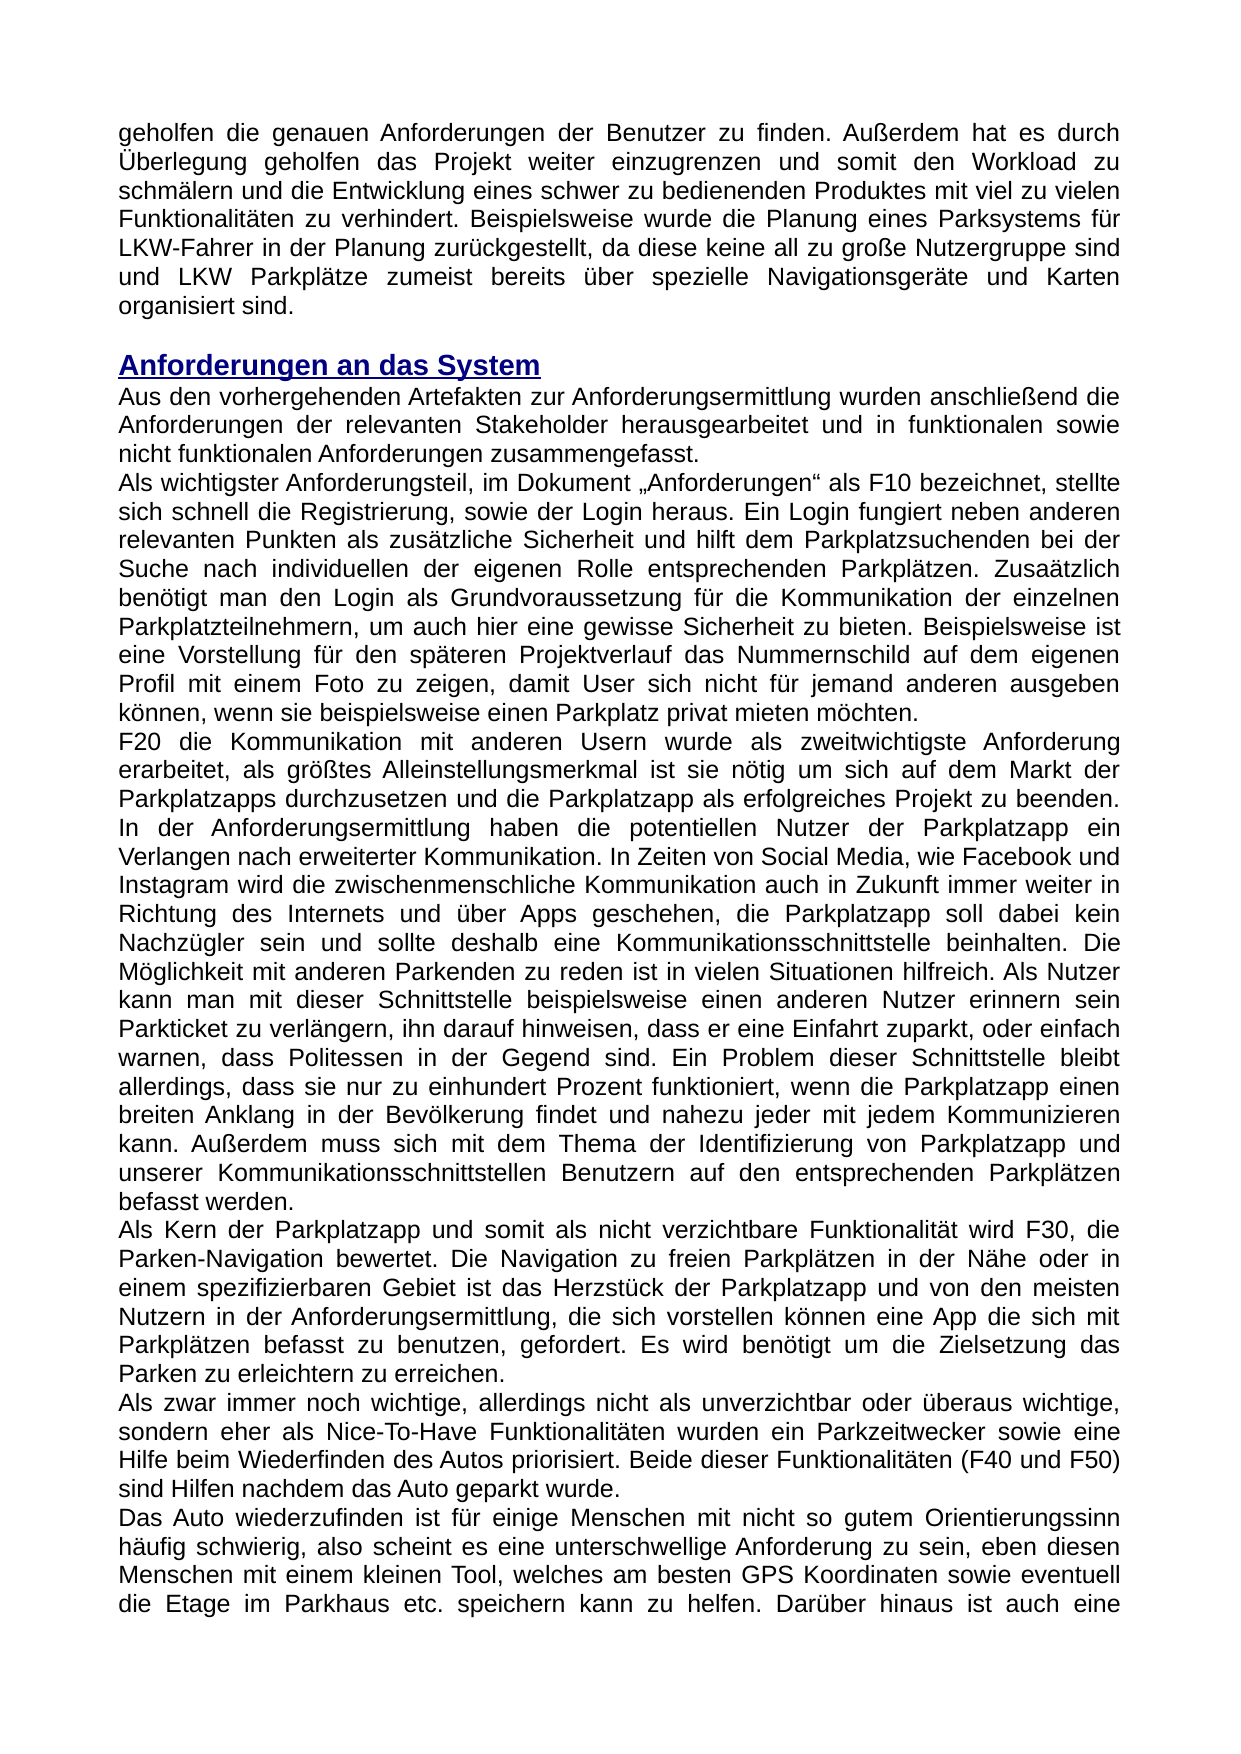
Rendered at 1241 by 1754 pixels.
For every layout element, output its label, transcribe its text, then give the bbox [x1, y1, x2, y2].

text Anforderungen an das System [118, 348, 1122, 382]
text Als wichtigster Anforderungsteil, im Dokument „Anforderungen“ als F10 bezeichnet, stellte sich schnell die Registrierung, sowie der Login heraus. Ein Login fungiert neben anderen relevanten Punkten als zusätzliche Sicherheit und hilft dem Parkplatzsuchenden bei der Suche nach individuellen der eigenen Rolle entsprechenden Parkplätzen. Zusaätzlich benötigt man den Login als Grundvoraussetzung für die Kommunikation der einzelnen Parkplatzteilnehmern, um auch hier eine gewisse Sicherheit zu bieten. Beispielsweise ist eine Vorstellung für den späteren Projektverlauf das Nummernschild auf dem eigenen Profil mit einem Foto zu zeigen, damit User sich nicht für jemand anderen ausgeben können, wenn sie beispielsweise einen Parkplatz privat mieten möchten. [118, 468, 1122, 727]
text Als Kern der Parkplatzapp und somit als nicht verzichtbare Funktionalität wird F30, die Parken-Navigation bewertet. Die Navigation zu freien Parkplätzen in der Nähe oder in einem spezifizierbaren Gebiet ist das Herzstück der Parkplatzapp und von den meisten Nutzern in der Anforderungsermittlung, die sich vorstellen können eine App die sich mit Parkplätzen befasst zu benutzen, gefordert. Es wird benötigt um die Zielsetzung das Parken zu erleichtern zu erreichen. [118, 1215, 1122, 1388]
text Aus den vorhergehenden Artefakten zur Anforderungsermittlung wurden anschließend die Anforderungen der relevanten Stakeholder herausgearbeitet und in funktionalen sowie nicht funktionalen Anforderungen zusammengefasst. [118, 382, 1122, 468]
text geholfen die genauen Anforderungen der Benutzer zu finden. Außerdem hat es durch Überlegung geholfen das Projekt weiter einzugrenzen und somit den Workload zu schmälern und die Entwicklung eines schwer zu bedienenden Produktes mit viel zu vielen Funktionalitäten zu verhindert. Beispielsweise wurde die Planung eines Parksystems für LKW-Fahrer in der Planung zurückgestellt, da diese keine all zu große Nutzergruppe sind und LKW Parkplätze zumeist bereits über spezielle Navigationsgeräte und Karten organisiert sind. [118, 118, 1122, 319]
text Das Auto wiederzufinden ist für einige Menschen mit nicht so gutem Orientierungssinn häufig schwierig, also scheint es eine unterschwellige Anforderung zu sein, eben diesen Menschen mit einem kleinen Tool, welches am besten GPS Koordinaten sowie eventuell die Etage im Parkhaus etc. speichern kann zu helfen. Darüber hinaus ist auch eine [118, 1503, 1122, 1618]
text Als zwar immer noch wichtige, allerdings nicht als unverzichtbar oder überaus wichtige, sondern eher als Nice-To-Have Funktionalitäten wurden ein Parkzeitwecker sowie eine Hilfe beim Wiederfinden des Autos priorisiert. Beide dieser Funktionalitäten (F40 und F50) sind Hilfen nachdem das Auto geparkt wurde. [118, 1388, 1122, 1503]
text F20 die Kommunikation mit anderen Usern wurde als zweitwichtigste Anforderung erarbeitet, als größtes Alleinstellungsmerkmal ist sie nötig um sich auf dem Markt der Parkplatzapps durchzusetzen und die Parkplatzapp als erfolgreiches Projekt zu beenden. In der Anforderungsermittlung haben die potentiellen Nutzer der Parkplatzapp ein Verlangen nach erweiterter Kommunikation. In Zeiten von Social Media, wie Facebook und Instagram wird die zwischenmenschliche Kommunikation auch in Zukunft immer weiter in Richtung des Internets und über Apps geschehen, die Parkplatzapp soll dabei kein Nachzügler sein und sollte deshalb eine Kommunikationsschnittstelle beinhalten. Die Möglichkeit mit anderen Parkenden zu reden ist in vielen Situationen hilfreich. Als Nutzer kann man mit dieser Schnittstelle beispielsweise einen anderen Nutzer erinnern sein Parkticket zu verlängern, ihn darauf hinweisen, dass er eine Einfahrt zuparkt, oder einfach warnen, dass Politessen in der Gegend sind. Ein Problem dieser Schnittstelle bleibt allerdings, dass sie nur zu einhundert Prozent funktioniert, wenn die Parkplatzapp einen breiten Anklang in der Bevölkerung findet und nahezu jeder mit jedem Kommunizieren kann. Außerdem muss sich mit dem Thema der Identifizierung von Parkplatzapp und unserer Kommunikationsschnittstellen Benutzern auf den entsprechenden Parkplätzen befasst werden. [118, 727, 1122, 1215]
